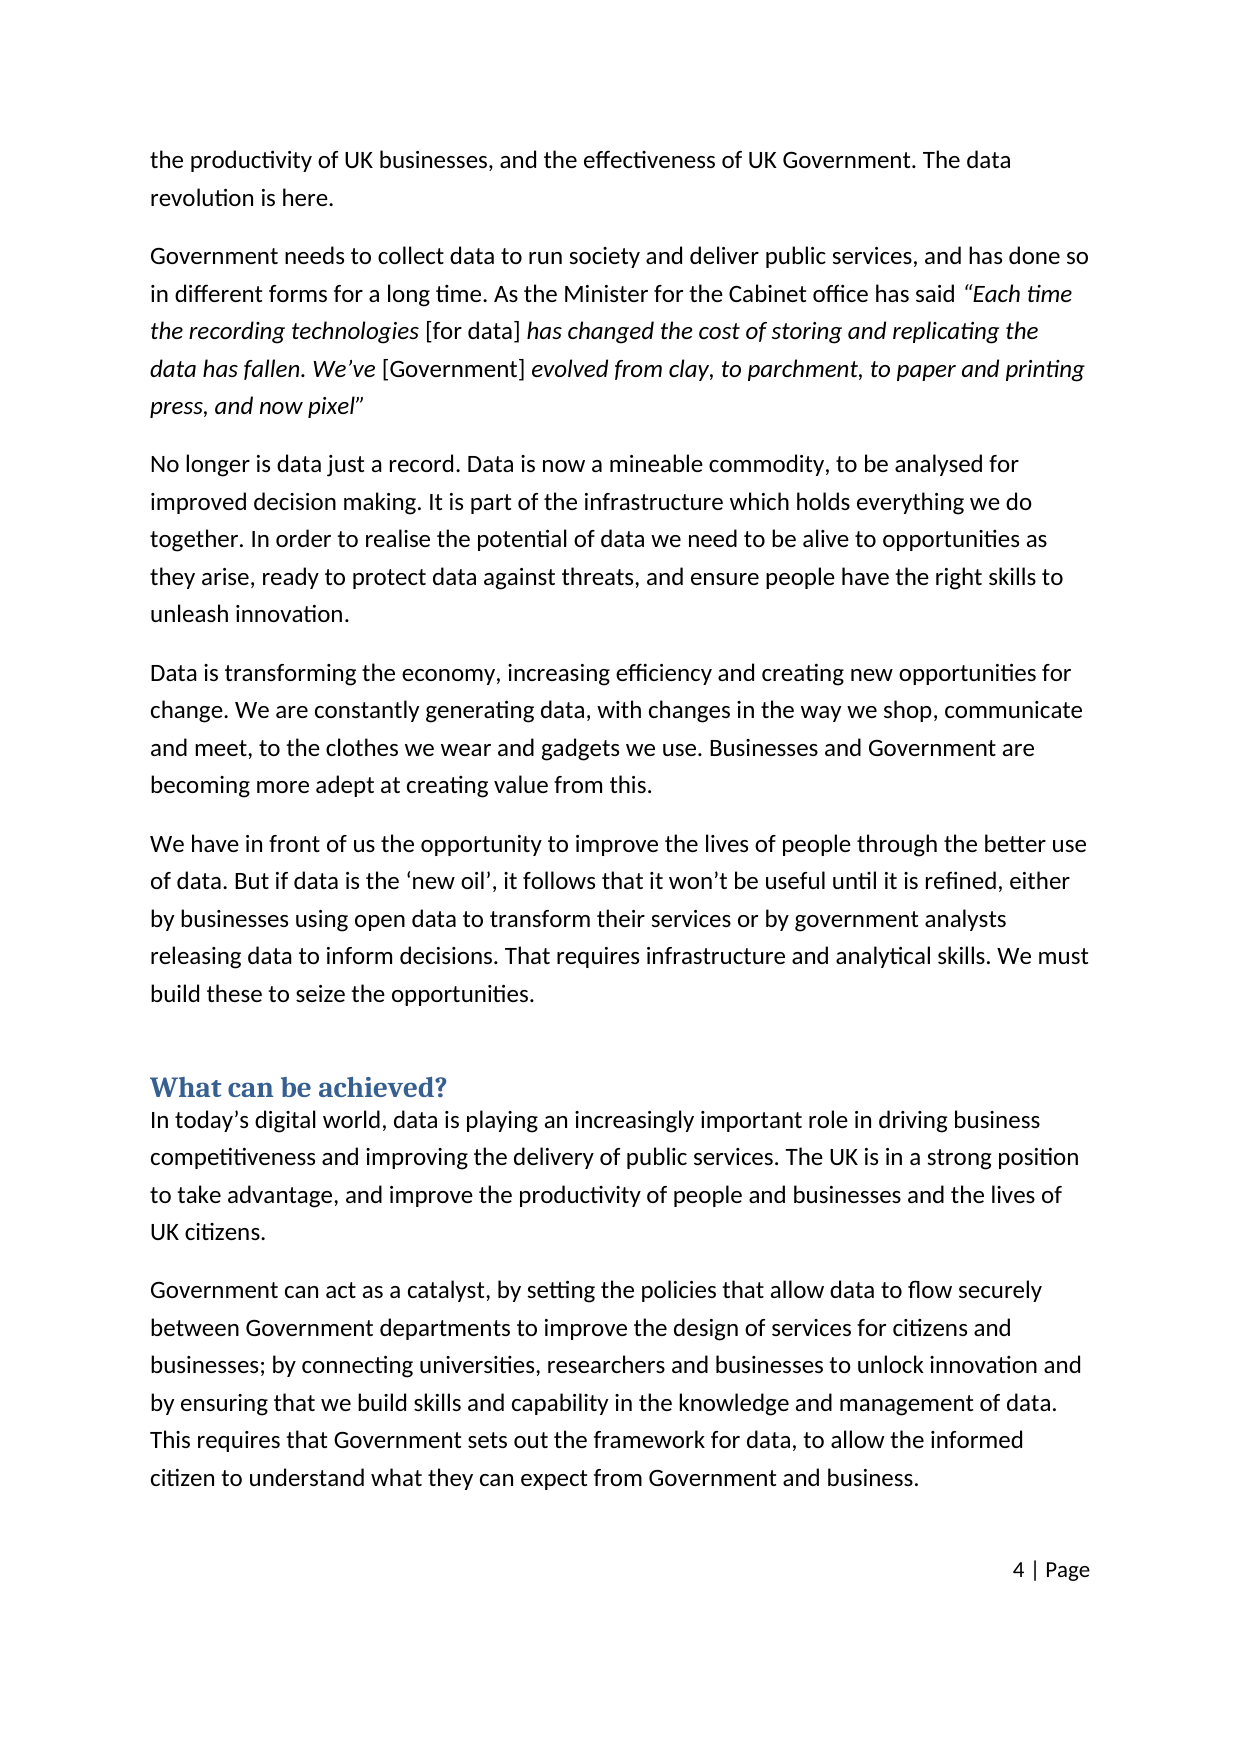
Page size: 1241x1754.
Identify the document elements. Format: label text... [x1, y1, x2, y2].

text We have in front of us the opportunity to improve the lives of people through the better use of data. But if data is the ‘new oil’, it follows that it won’t be useful until it is refined, either by businesses using open data to transform their services or by government analysts releasing data to inform decisions. That requires infrastructure and analytical skills. We must build these to seize the opportunities. [150, 833, 1090, 1008]
text No longer is data just a record. Data is now a mineable commodity, to be analysed for improved decision making. It is part of the infrastructure which holds everything we do together. In order to realise the potential of data we need to be alive to opportunities as they arise, ready to protect data against threats, and ensure people have the right skills to unleash innovation. [150, 454, 1090, 629]
text Government needs to collect data to run society and deliver public services, and has done so in different forms for a long time. As the Minister for the Cabinet office has said “Each time the recording technologies [for data] has changed the cost of storing and replicating the data has fallen. We’ve [Government] evolved from clay, to parchment, to paper and printing press, and now pixel” [150, 246, 1090, 421]
subtitle What can be achieved? [150, 1071, 1090, 1104]
text Data is transforming the economy, increasing efficiency and creating new opportunities for change. We are constantly generating data, with changes in the way we shop, communicate and meet, to the clothes we wear and gadgets we use. Businesses and Government are becoming more adept at creating value from this. [150, 662, 1090, 800]
text the productivity of UK businesses, and the effectiveness of UK Government. The data revolution is here. [150, 150, 1090, 212]
text In today’s digital world, data is playing an increasingly important role in driving business competitiveness and improving the delivery of public services. The UK is in a strong position to take advantage, and improve the productivity of people and businesses and the lives of UK citizens. [150, 1109, 1090, 1247]
text Government can act as a catalyst, by setting the policies that allow data to flow securely between Government departments to improve the design of services for citizens and businesses; by connecting universities, researchers and businesses to unlock innovation and by ensuring that we build skills and capability in the knowledge and management of data. This requires that Government sets out the framework for data, to allow the informed citizen to understand what they can expect from Government and business. [150, 1280, 1090, 1493]
